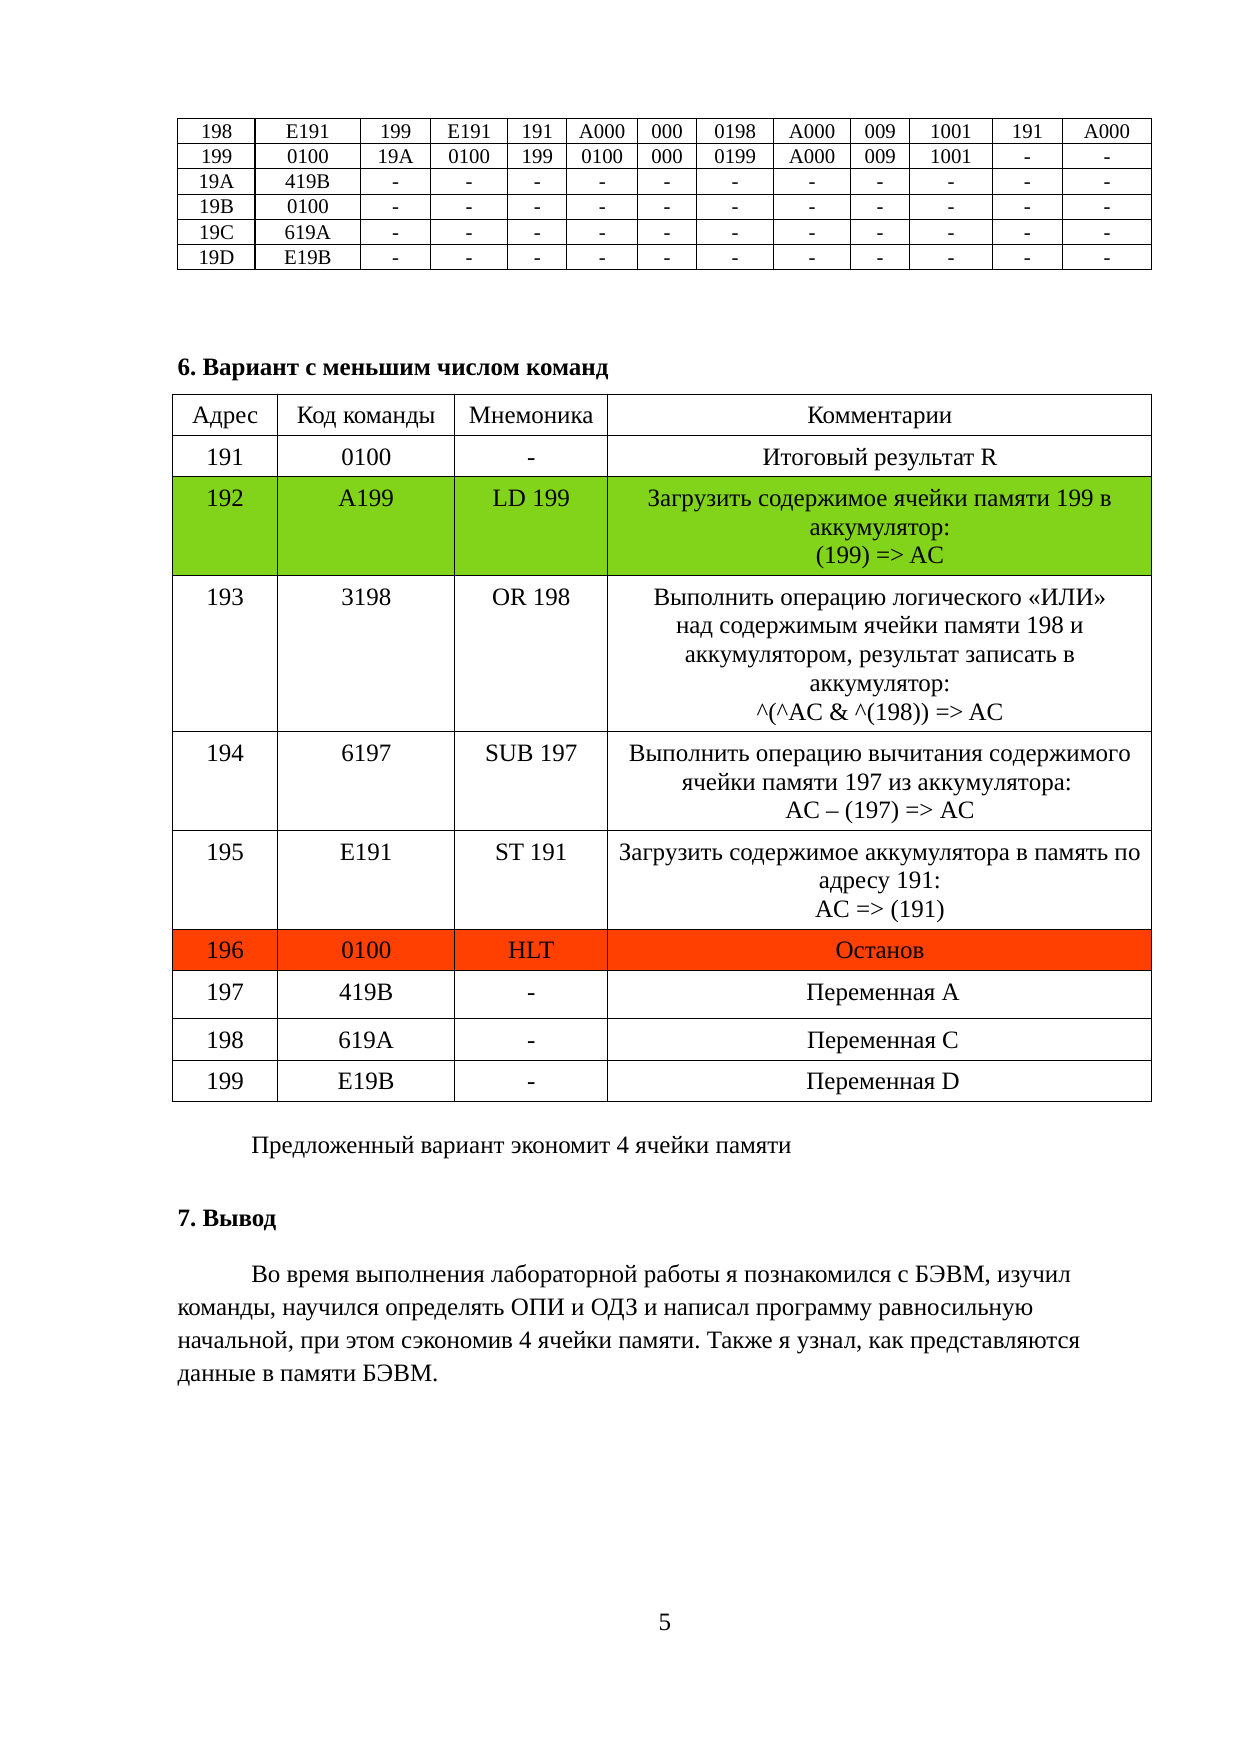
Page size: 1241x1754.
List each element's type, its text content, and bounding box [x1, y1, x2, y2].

table_cell - [361, 220, 430, 244]
table_cell 198 [178, 119, 254, 143]
table_cell 0100 [431, 144, 507, 168]
table_cell - [431, 220, 507, 244]
table_cell HLT [455, 930, 607, 970]
table_cell - [774, 169, 850, 193]
table_cell - [910, 169, 992, 193]
table_cell - [455, 971, 607, 1018]
table_cell E191 [431, 119, 507, 143]
table_cell E191 [278, 831, 454, 928]
table_cell - [697, 245, 773, 269]
table_cell 195 [173, 831, 277, 928]
table_cell - [993, 169, 1062, 193]
table_cell - [567, 245, 637, 269]
table_cell 009 [851, 144, 909, 168]
table_cell A199 [278, 477, 454, 575]
table_cell - [993, 220, 1062, 244]
table_cell Останов [608, 930, 1151, 970]
table_cell Загрузить содержимое ячейки памяти 199 в аккумулятор: (199) => AC [608, 477, 1151, 575]
table_cell 000 [638, 144, 696, 168]
table_cell - [851, 220, 909, 244]
table_cell - [567, 169, 637, 193]
table_cell 009 [851, 119, 909, 143]
table_cell A000 [774, 119, 850, 143]
table_cell E191 [256, 119, 360, 143]
table_cell Переменная A [608, 971, 1151, 1018]
text Предложенный вариант экономит 4 ячейки памяти [177, 1131, 1152, 1159]
table_cell Загрузить содержимое аккумулятора в память по адресу 191: AC => (191) [608, 831, 1151, 928]
table_cell Переменная D [608, 1061, 1151, 1101]
table_cell - [910, 220, 992, 244]
table_cell - [1063, 195, 1151, 218]
table_cell - [431, 195, 507, 218]
table_cell - [697, 220, 773, 244]
table_cell - [697, 169, 773, 193]
table_cell 198 [173, 1019, 277, 1059]
table_cell 0100 [567, 144, 637, 168]
table_cell 19C [178, 220, 254, 244]
table_cell 19B [178, 195, 254, 218]
table_cell 619A [256, 220, 360, 244]
table_cell A000 [1063, 119, 1151, 143]
table_cell 0100 [256, 144, 360, 168]
table_cell 199 [361, 119, 430, 143]
table_cell 194 [173, 732, 277, 830]
table_cell - [455, 1061, 607, 1101]
table_cell E19B [278, 1061, 454, 1101]
table_cell - [851, 195, 909, 218]
table_cell 191 [173, 436, 277, 476]
table_cell 0199 [697, 144, 773, 168]
table_cell 19A [361, 144, 430, 168]
table_cell - [361, 195, 430, 218]
table_cell - [910, 245, 992, 269]
table_cell - [508, 220, 566, 244]
table_cell - [431, 169, 507, 193]
table_cell - [993, 195, 1062, 218]
table_cell SUB 197 [455, 732, 607, 830]
table_cell - [638, 169, 696, 193]
table_cell - [455, 436, 607, 476]
table_cell - [774, 245, 850, 269]
table_cell LD 199 [455, 477, 607, 575]
table_cell - [567, 220, 637, 244]
subtitle 6. Вариант с меньшим числом команд [177, 352, 1152, 381]
table_cell - [638, 245, 696, 269]
table_cell 193 [173, 576, 277, 731]
table_cell OR 198 [455, 576, 607, 731]
table_cell - [1063, 169, 1151, 193]
table_cell 1001 [910, 119, 992, 143]
table_cell Итоговый результат R [608, 436, 1151, 476]
table_cell - [851, 245, 909, 269]
table_cell 619A [278, 1019, 454, 1059]
table_cell 196 [173, 930, 277, 970]
table_cell 199 [173, 1061, 277, 1101]
table_cell 19A [178, 169, 254, 193]
table_cell - [455, 1019, 607, 1059]
table_cell 0198 [697, 119, 773, 143]
subtitle 7. Вывод [177, 1203, 1152, 1232]
table_cell 1001 [910, 144, 992, 168]
table_cell E19B [256, 245, 360, 269]
table_cell 419B [256, 169, 360, 193]
table_cell - [431, 245, 507, 269]
table_header Адрес [173, 395, 277, 435]
table_cell - [697, 195, 773, 218]
table_cell 197 [173, 971, 277, 1018]
table_cell 3198 [278, 576, 454, 731]
table_cell 199 [508, 144, 566, 168]
table_cell - [993, 144, 1062, 168]
table_cell - [774, 195, 850, 218]
table_cell A000 [774, 144, 850, 168]
text Во время выполнения лабораторной работы я познакомился с БЭВМ, изучил команды, научился определять ОПИ и ОДЗ и написал программу равносильную начальной, при этом сэкономив 4 ячейки памяти. Также я узнал, как представляются данные в памяти БЭВМ. [177, 1259, 1152, 1387]
table_cell 191 [993, 119, 1062, 143]
table_cell - [361, 245, 430, 269]
table_cell 419B [278, 971, 454, 1018]
table_cell - [508, 195, 566, 218]
table_cell - [638, 220, 696, 244]
table_cell - [567, 195, 637, 218]
table_cell - [508, 169, 566, 193]
table_cell - [508, 245, 566, 269]
table_cell - [638, 195, 696, 218]
table_cell 192 [173, 477, 277, 575]
table_cell 0100 [256, 195, 360, 218]
table_cell - [774, 220, 850, 244]
table_cell 191 [508, 119, 566, 143]
table_header Код команды [278, 395, 454, 435]
table_cell 19D [178, 245, 254, 269]
table_header Мнемоника [455, 395, 607, 435]
table_cell 199 [178, 144, 254, 168]
table_cell - [1063, 245, 1151, 269]
table_header Комментарии [608, 395, 1151, 435]
table_cell - [851, 169, 909, 193]
table_cell Переменная C [608, 1019, 1151, 1059]
table_cell 0100 [278, 436, 454, 476]
table_cell - [1063, 220, 1151, 244]
table_cell 000 [638, 119, 696, 143]
table_cell - [361, 169, 430, 193]
table_cell - [1063, 144, 1151, 168]
table_cell A000 [567, 119, 637, 143]
table_cell - [993, 245, 1062, 269]
table_cell Выполнить операцию вычитания содержимого ячейки памяти 197 из аккумулятора: AC – (197) => AC [608, 732, 1151, 830]
table_cell - [910, 195, 992, 218]
table_cell ST 191 [455, 831, 607, 928]
table_cell Выполнить операцию логического «ИЛИ» над содержимым ячейки памяти 198 и аккумулятором, результат записать в аккумулятор: ^(^AC & ^(198)) => AC [608, 576, 1151, 731]
table_cell 6197 [278, 732, 454, 830]
table_cell 0100 [278, 930, 454, 970]
